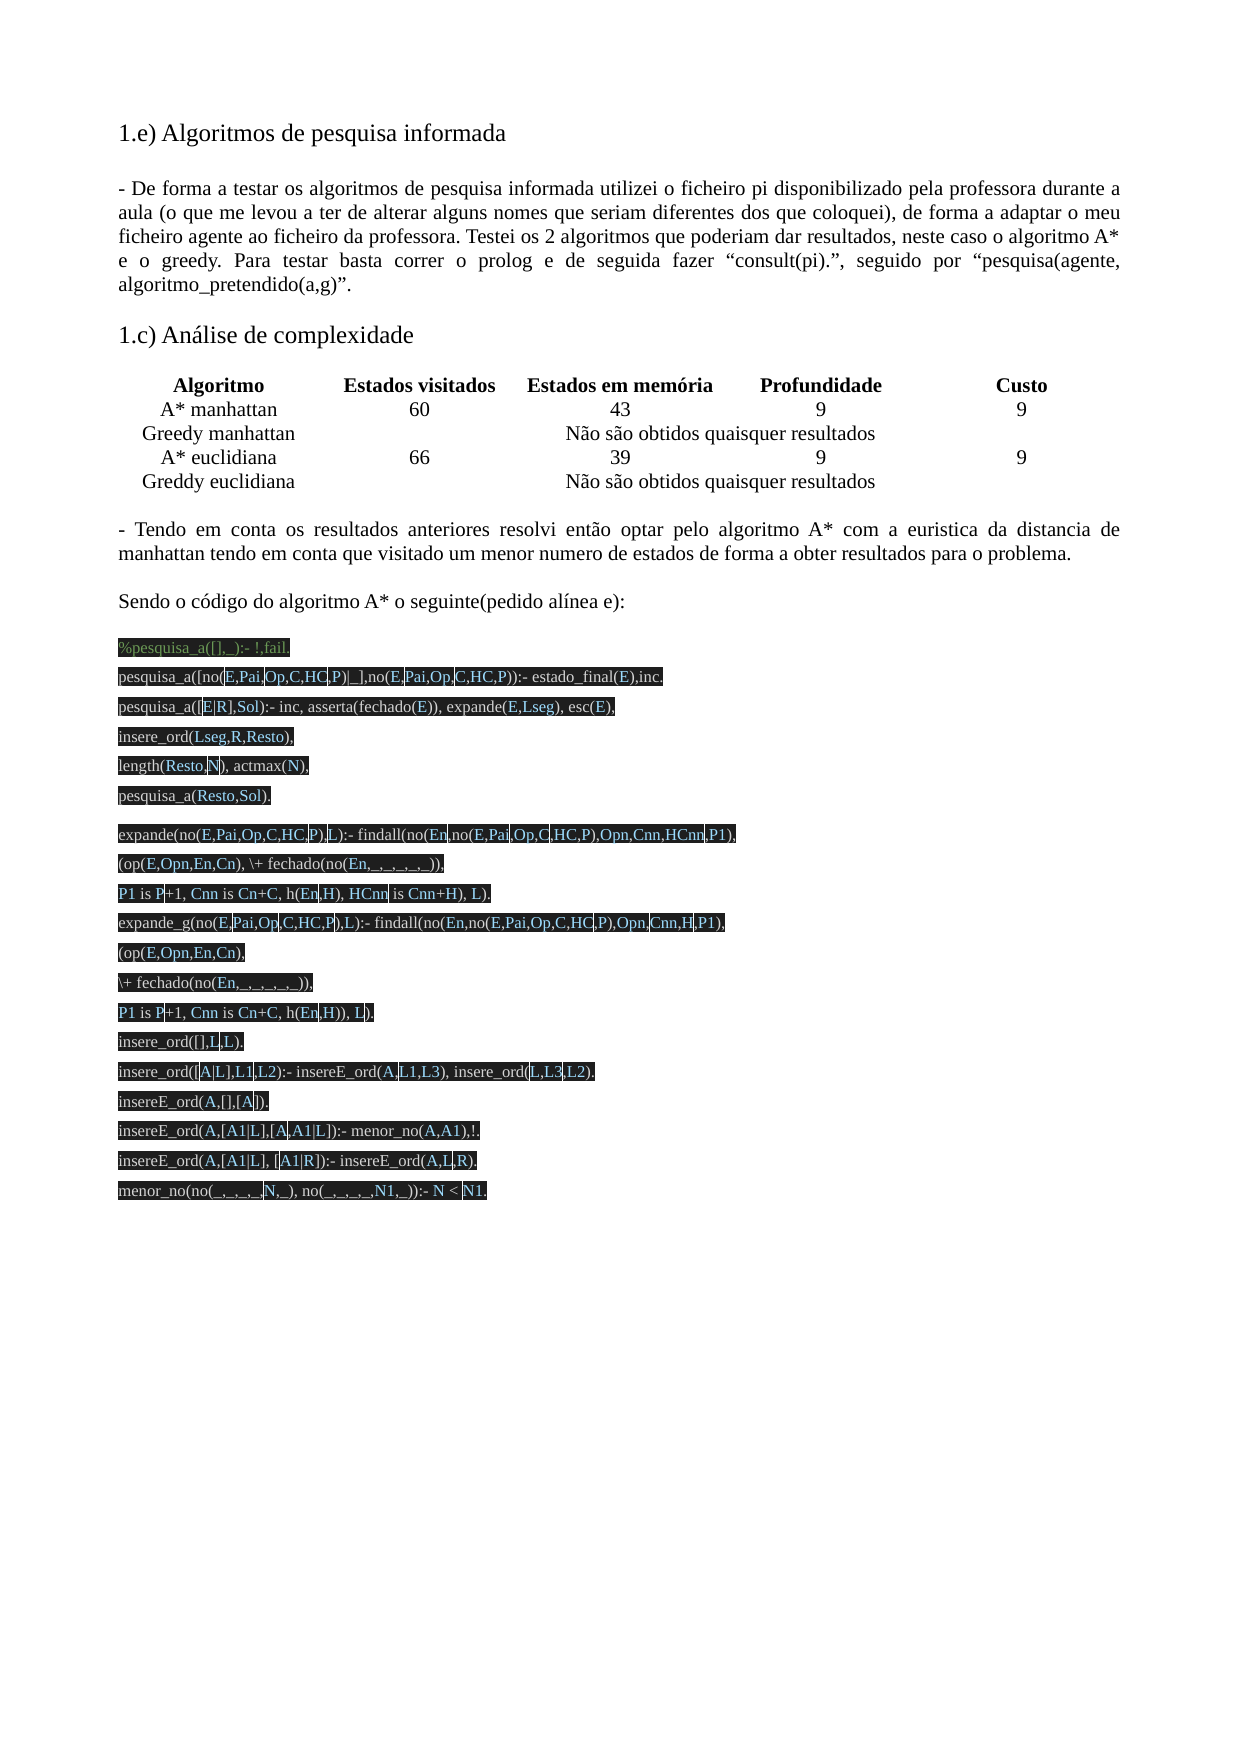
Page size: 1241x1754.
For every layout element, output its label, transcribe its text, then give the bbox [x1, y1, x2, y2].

table_header Estados visitados [319, 373, 520, 397]
text insereE_ord(A,[],[A]). [118, 1081, 1122, 1111]
text menor_no(no(_,_,_,_,N,_), no(_,_,_,_,N1,_)):- N < N1. [118, 1170, 1122, 1200]
table_header Algoritmo [118, 373, 319, 397]
text insereE_ord(A,[A1|L],[A,A1|L]):- menor_no(A,A1),!. [118, 1111, 1122, 1140]
table_cell Não são obtidos quaisquer resultados [319, 421, 1122, 445]
text insere_ord([],L,L). [118, 1022, 1122, 1051]
text P1 is P+1, Cnn is Cn+C, h(En,H)), L). [118, 992, 1122, 1022]
text pesquisa_a([E|R],Sol):- inc, asserta(fechado(E)), expande(E,Lseg), esc(E), [118, 686, 1122, 716]
text P1 is P+1, Cnn is Cn+C, h(En,H), HCnn is Cnn+H), L). [118, 873, 1122, 903]
text expande_g(no(E,Pai,Op,C,HC,P),L):- findall(no(En,no(E,Pai,Op,C,HC,P),Opn,Cnn,H,P1), [118, 903, 1122, 932]
text 1.c) Análise de complexidade [118, 320, 1122, 349]
table_cell 9 [921, 397, 1122, 421]
table_cell 39 [520, 445, 720, 469]
text (op(E,Opn,En,Cn), \+ fechado(no(En,_,_,_,_,_)), [118, 843, 1122, 873]
text pesquisa_a(Resto,Sol). [118, 775, 1122, 805]
table_cell Greedy manhattan [118, 421, 319, 445]
table_cell 9 [720, 397, 921, 421]
text \+ fechado(no(En,_,_,_,_,_)), [118, 962, 1122, 992]
text insere_ord([A|L],L1,L2):- insereE_ord(A,L1,L3), insere_ord(L,L3,L2). [118, 1051, 1122, 1081]
table_cell 60 [319, 397, 520, 421]
table_cell 9 [720, 445, 921, 469]
table_header Profundidade [720, 373, 921, 397]
table_cell Greddy euclidiana [118, 469, 319, 493]
text expande(no(E,Pai,Op,C,HC,P),L):- findall(no(En,no(E,Pai,Op,C,HC,P),Opn,Cnn,HCnn,P1), [118, 824, 1122, 843]
text Sendo o código do algoritmo A* o seguinte(pedido alínea e): [118, 589, 1122, 613]
text - Tendo em conta os resultados anteriores resolvi então optar pelo algoritmo A* com a euristica da distancia de manhattan tendo em conta que visitado um menor numero de estados de forma a obter resultados para o problema. [118, 517, 1122, 565]
text - De forma a testar os algoritmos de pesquisa informada utilizei o ficheiro pi disponibilizado pela professora durante a aula (o que me levou a ter de alterar alguns nomes que seriam diferentes dos que coloquei), de forma a adaptar o meu ficheiro agente ao ficheiro da professora. Testei os 2 algoritmos que poderiam dar resultados, neste caso o algoritmo A* e o greedy. Para testar basta correr o prolog e de seguida fazer “consult(pi).”, seguido por “pesquisa(agente, algoritmo_pretendido(a,g)”. [118, 176, 1122, 296]
text insere_ord(Lseg,R,Resto), [118, 716, 1122, 746]
table_cell 9 [921, 445, 1122, 469]
table_cell 43 [520, 397, 720, 421]
text insereE_ord(A,[A1|L], [A1|R]):- insereE_ord(A,L,R). [118, 1140, 1122, 1170]
text %pesquisa_a([],_):- !,fail. [118, 637, 1122, 657]
table_cell A* euclidiana [118, 445, 319, 469]
text 1.e) Algoritmos de pesquisa informada [118, 118, 1122, 147]
text (op(E,Opn,En,Cn), [118, 932, 1122, 962]
table_cell 66 [319, 445, 520, 469]
text length(Resto,N), actmax(N), [118, 746, 1122, 775]
table_header Custo [921, 373, 1122, 397]
table_header Estados em memória [520, 373, 720, 397]
text pesquisa_a([no(E,Pai,Op,C,HC,P)|_],no(E,Pai,Op,C,HC,P)):- estado_final(E),inc. [118, 657, 1122, 686]
table_cell Não são obtidos quaisquer resultados [319, 469, 1122, 493]
table_cell A* manhattan [118, 397, 319, 421]
